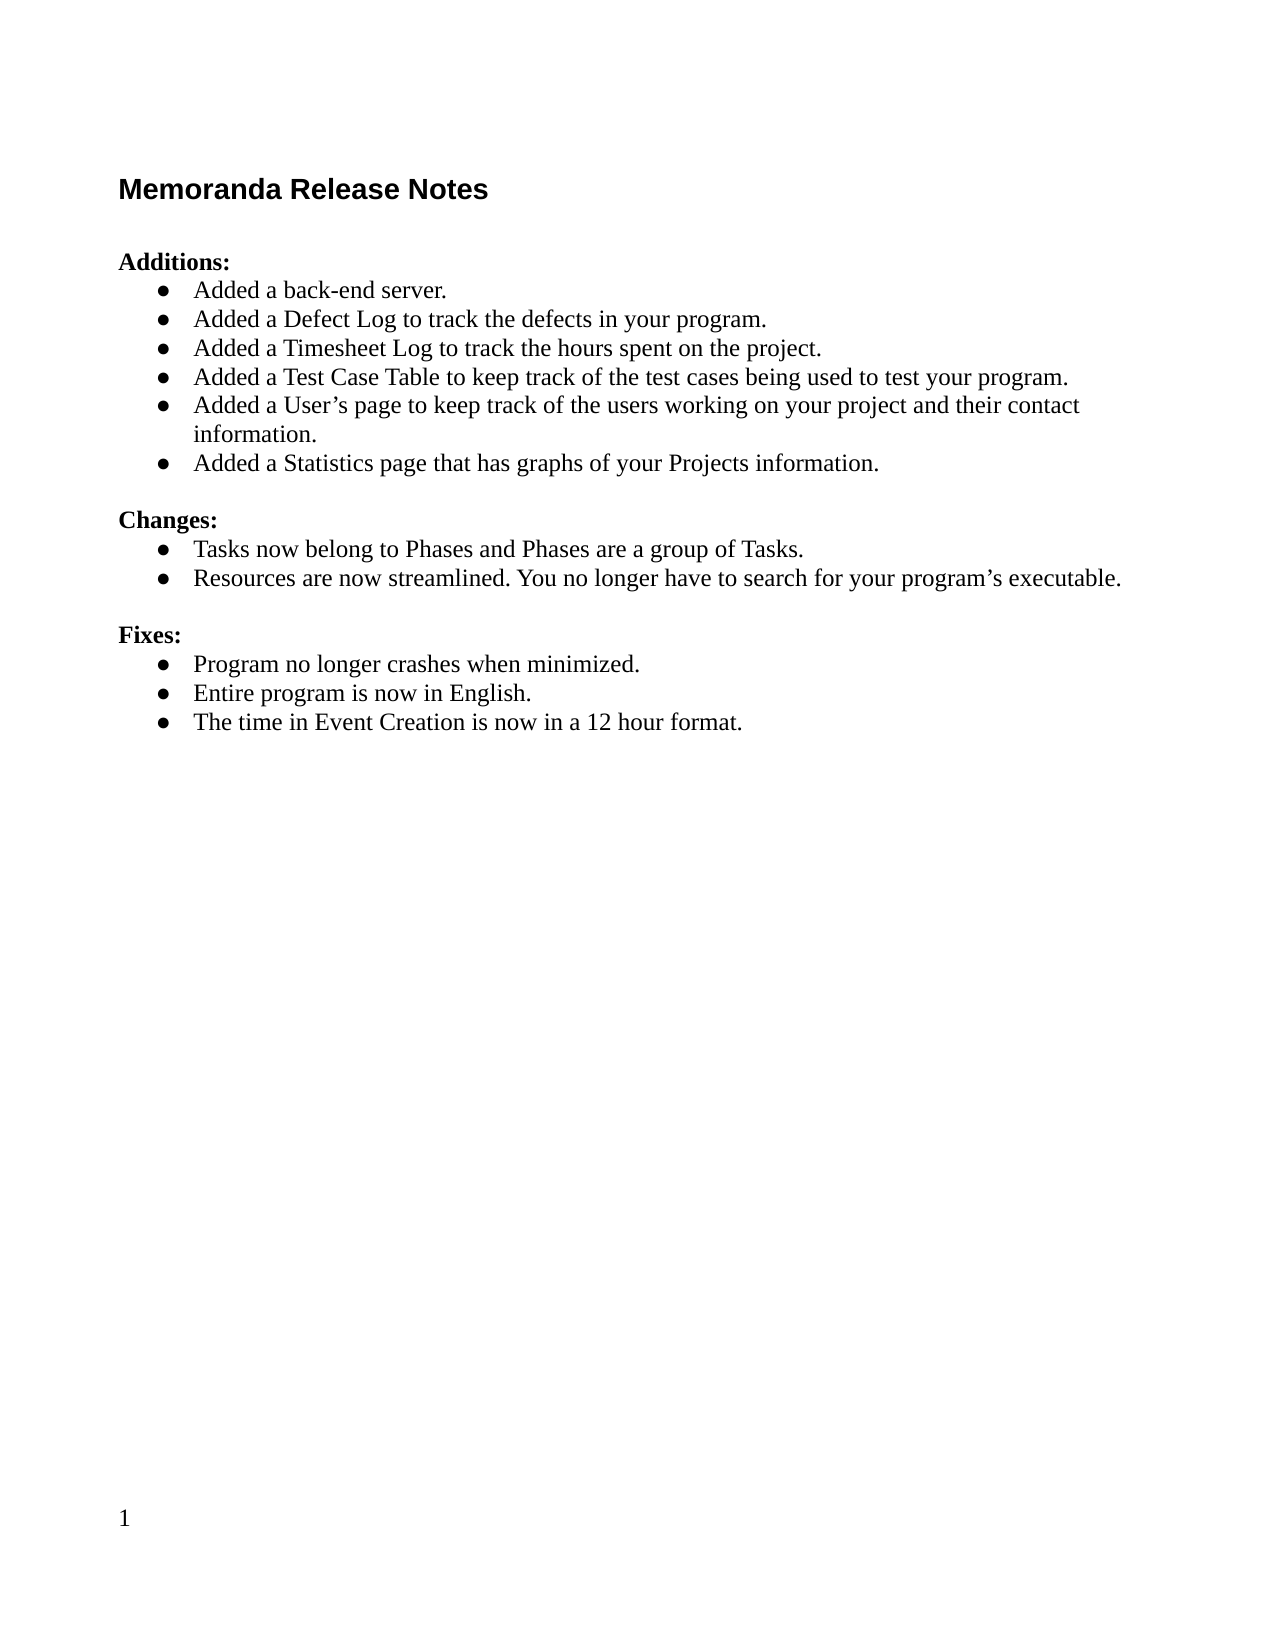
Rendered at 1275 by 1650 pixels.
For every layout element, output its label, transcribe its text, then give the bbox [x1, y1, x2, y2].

list The time in Event Creation is now in a 12 hour format. [156, 707, 1157, 735]
list Added a back-end server. [156, 275, 1157, 304]
subtitle Memoranda Release Notes [118, 172, 1157, 205]
list Entire program is now in English. [156, 678, 1157, 707]
list Added a Defect Log to track the defects in your program. [156, 304, 1157, 333]
list Resources are now streamlined. You no longer have to search for your program’s executable. [156, 563, 1157, 592]
text Changes: [118, 505, 1157, 534]
text Additions: [118, 247, 1157, 275]
list Added a Statistics page that has graphs of your Projects information. [156, 448, 1157, 477]
list Added a Timesheet Log to track the hours spent on the project. [156, 333, 1157, 362]
list Added a User’s page to keep track of the users working on your project and their contact information. [156, 390, 1157, 448]
text Fixes: [118, 620, 1157, 649]
list Tasks now belong to Phases and Phases are a group of Tasks. [156, 534, 1157, 563]
list Added a Test Case Table to keep track of the test cases being used to test your program. [156, 362, 1157, 390]
list Program no longer crashes when minimized. [156, 649, 1157, 678]
